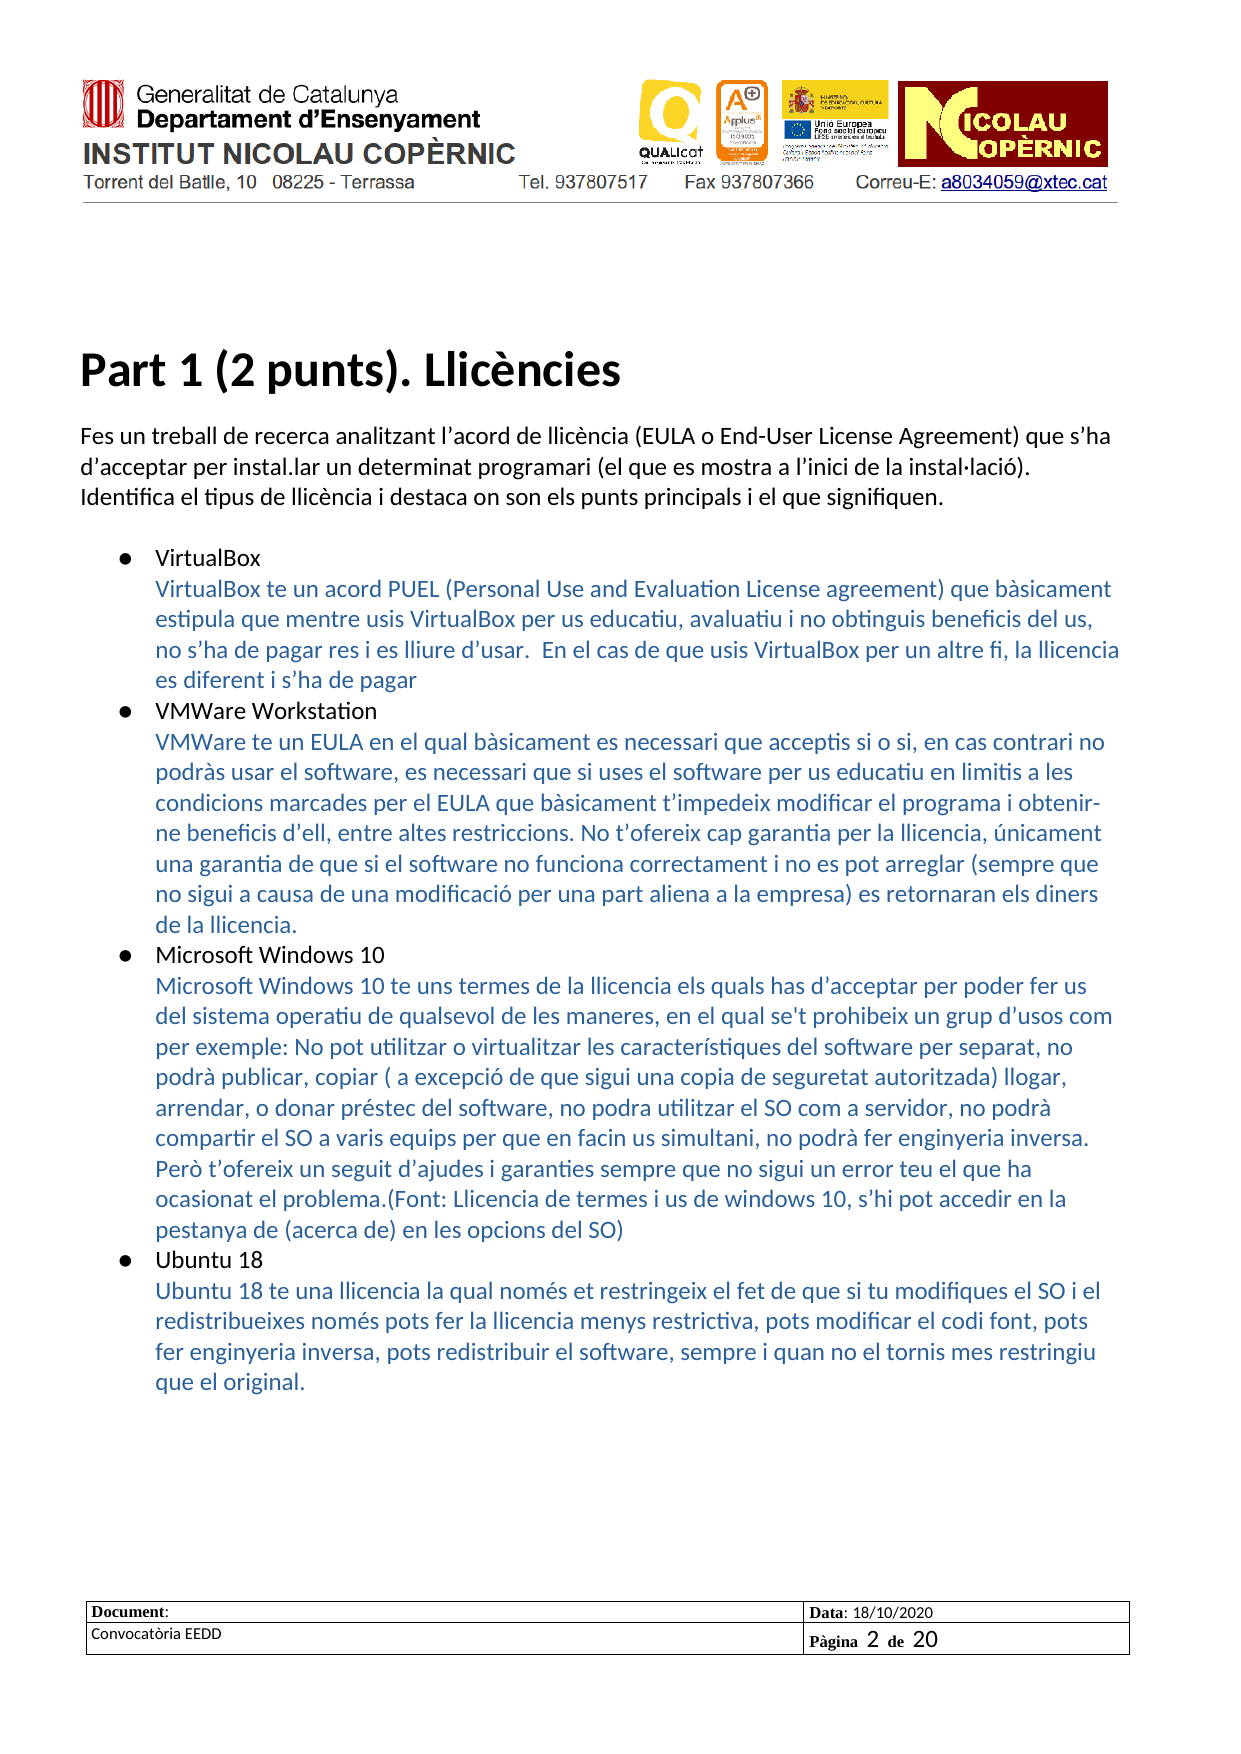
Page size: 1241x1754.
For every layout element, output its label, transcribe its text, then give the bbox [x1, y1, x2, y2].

picture [80, 73, 1122, 223]
subtitle Part 1 (2 punts). Llicències [80, 338, 1122, 399]
list Ubuntu 18 [118, 1244, 1122, 1275]
list Microsoft Windows 10 te uns termes de la llicencia els quals has d’acceptar per poder fer us del sistema operatiu de qualsevol de les maneres, en el qual se't prohibeix un grup d’usos com per exemple: No pot utilitzar o virtualitzar les característiques del software per separat, no podrà publicar, copiar ( a excepció de que sigui una copia de seguretat autoritzada) llogar, arrendar, o donar préstec del software, no podra utilitzar el SO com a servidor, no podrà compartir el SO a varis equips per que en facin us simultani, no podrà fer enginyeria inversa. Però t’ofereix un seguit d’ajudes i garanties sempre que no sigui un error teu el que ha ocasionat el problema.(Font: Llicencia de termes i us de windows 10, s’hi pot accedir en la pestanya de (acerca de) en les opcions del SO) [118, 970, 1122, 1244]
list Ubuntu 18 te una llicencia la qual només et restringeix el fet de que si tu modifiques el SO i el redistribueixes només pots fer la llicencia menys restrictiva, pots modificar el codi font, pots fer enginyeria inversa, pots redistribuir el software, sempre i quan no el tornis mes restringiu que el original. [118, 1275, 1122, 1397]
list VMWare Workstation [118, 695, 1122, 726]
list Microsoft Windows 10 [118, 939, 1122, 970]
list VirtualBox [118, 542, 1122, 573]
list VMWare te un EULA en el qual bàsicament es necessari que acceptis si o si, en cas contrari no podràs usar el software, es necessari que si uses el software per us educatiu en limitis a les condicions marcades per el EULA que bàsicament t’impedeix modificar el programa i obtenir-ne beneficis d’ell, entre altes restriccions. No t’ofereix cap garantia per la llicencia, únicament una garantia de que si el software no funciona correctament i no es pot arreglar (sempre que no sigui a causa de una modificació per una part aliena a la empresa) es retornaran els diners de la llicencia. [118, 726, 1122, 939]
list VirtualBox te un acord PUEL (Personal Use and Evaluation License agreement) que bàsicament estipula que mentre usis VirtualBox per us educatiu, avaluatiu i no obtinguis beneficis del us, no s’ha de pagar res i es lliure d’usar. En el cas de que usis VirtualBox per un altre fi, la llicencia es diferent i s’ha de pagar [118, 573, 1122, 695]
text Fes un treball de recerca analitzant l’acord de llicència (EULA o End-User License Agreement) que s’ha d’acceptar per instal.lar un determinat programari (el que es mostra a l’inici de la instal·lació). Identifica el tipus de llicència i destaca on son els punts principals i el que signifiquen. [80, 420, 1122, 512]
